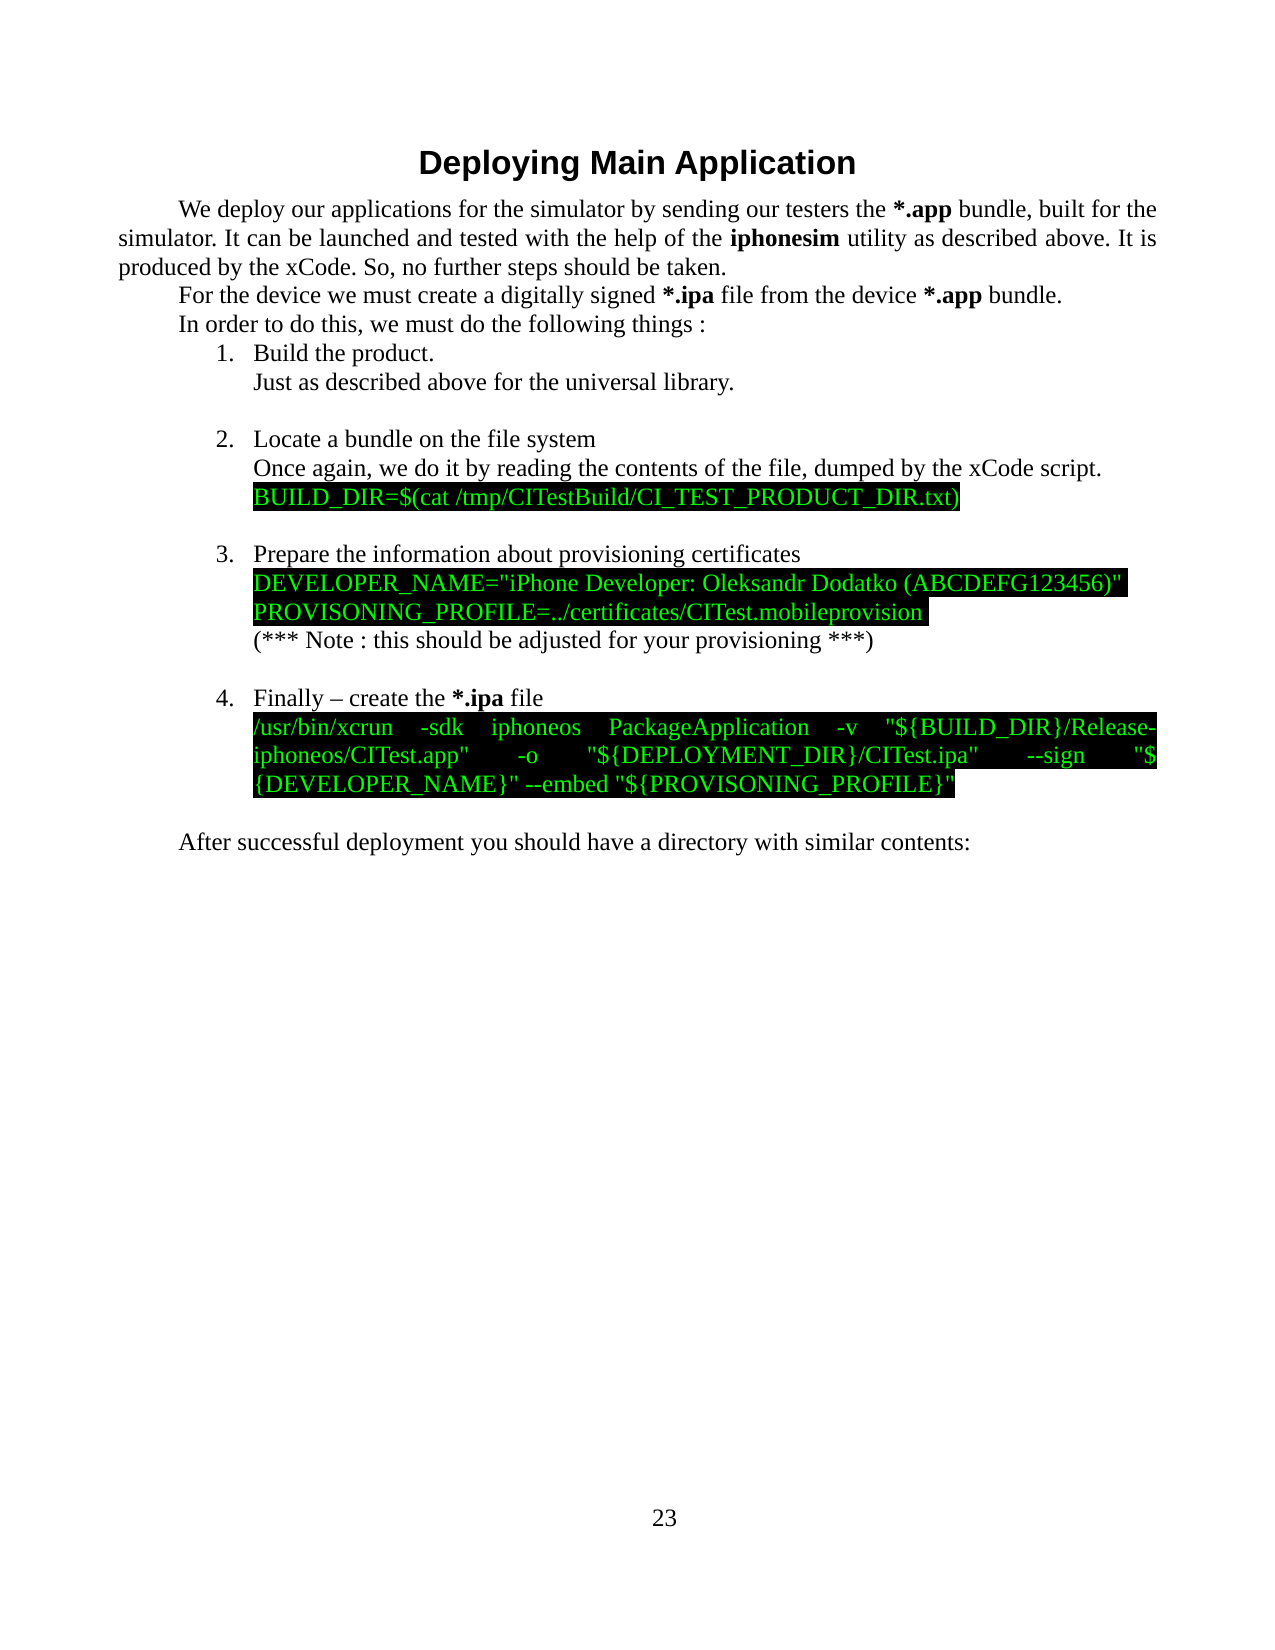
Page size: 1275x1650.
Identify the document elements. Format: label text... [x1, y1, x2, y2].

list BUILD_DIR=$(cat /tmp/CITestBuild/CI_TEST_PRODUCT_DIR.txt) [216, 482, 1157, 511]
list DEVELOPER_NAME="iPhone Developer: Oleksandr Dodatko (ABCDEFG123456)" [216, 568, 1157, 597]
list Once again, we do it by reading the contents of the file, dumped by the xCode script. [216, 453, 1157, 482]
text In order to do this, we must do the following things : [118, 309, 1157, 338]
list Just as described above for the universal library. [216, 367, 1157, 396]
list Build the product. [216, 338, 1157, 367]
list Prepare the information about provisioning certificates [216, 539, 1157, 568]
text We deploy our applications for the simulator by sending our testers the *.app bundle, built for the simulator. It can be launched and tested with the help of the iphonesim utility as described above. It is produced by the xCode. So, no further steps should be taken. [118, 194, 1157, 281]
list Locate a bundle on the file system [216, 424, 1157, 453]
subtitle Deploying Main Application [118, 143, 1157, 182]
list /usr/bin/xcrun -sdk iphoneos PackageApplication -v "${BUILD_DIR}/Release-iphoneos/CITest.app" -o "${DEPLOYMENT_DIR}/CITest.ipa" --sign "${DEVELOPER_NAME}" --embed "${PROVISONING_PROFILE}" [216, 712, 1157, 798]
text After successful deployment you should have a directory with similar contents: [118, 827, 1157, 856]
list PROVISONING_PROFILE=../certificates/CITest.mobileprovision [216, 597, 1157, 626]
list (*** Note : this should be adjusted for your provisioning ***) [216, 626, 1157, 654]
text For the device we must create a digitally signed *.ipa file from the device *.app bundle. [118, 281, 1157, 309]
list Finally – create the *.ipa file [216, 683, 1157, 712]
